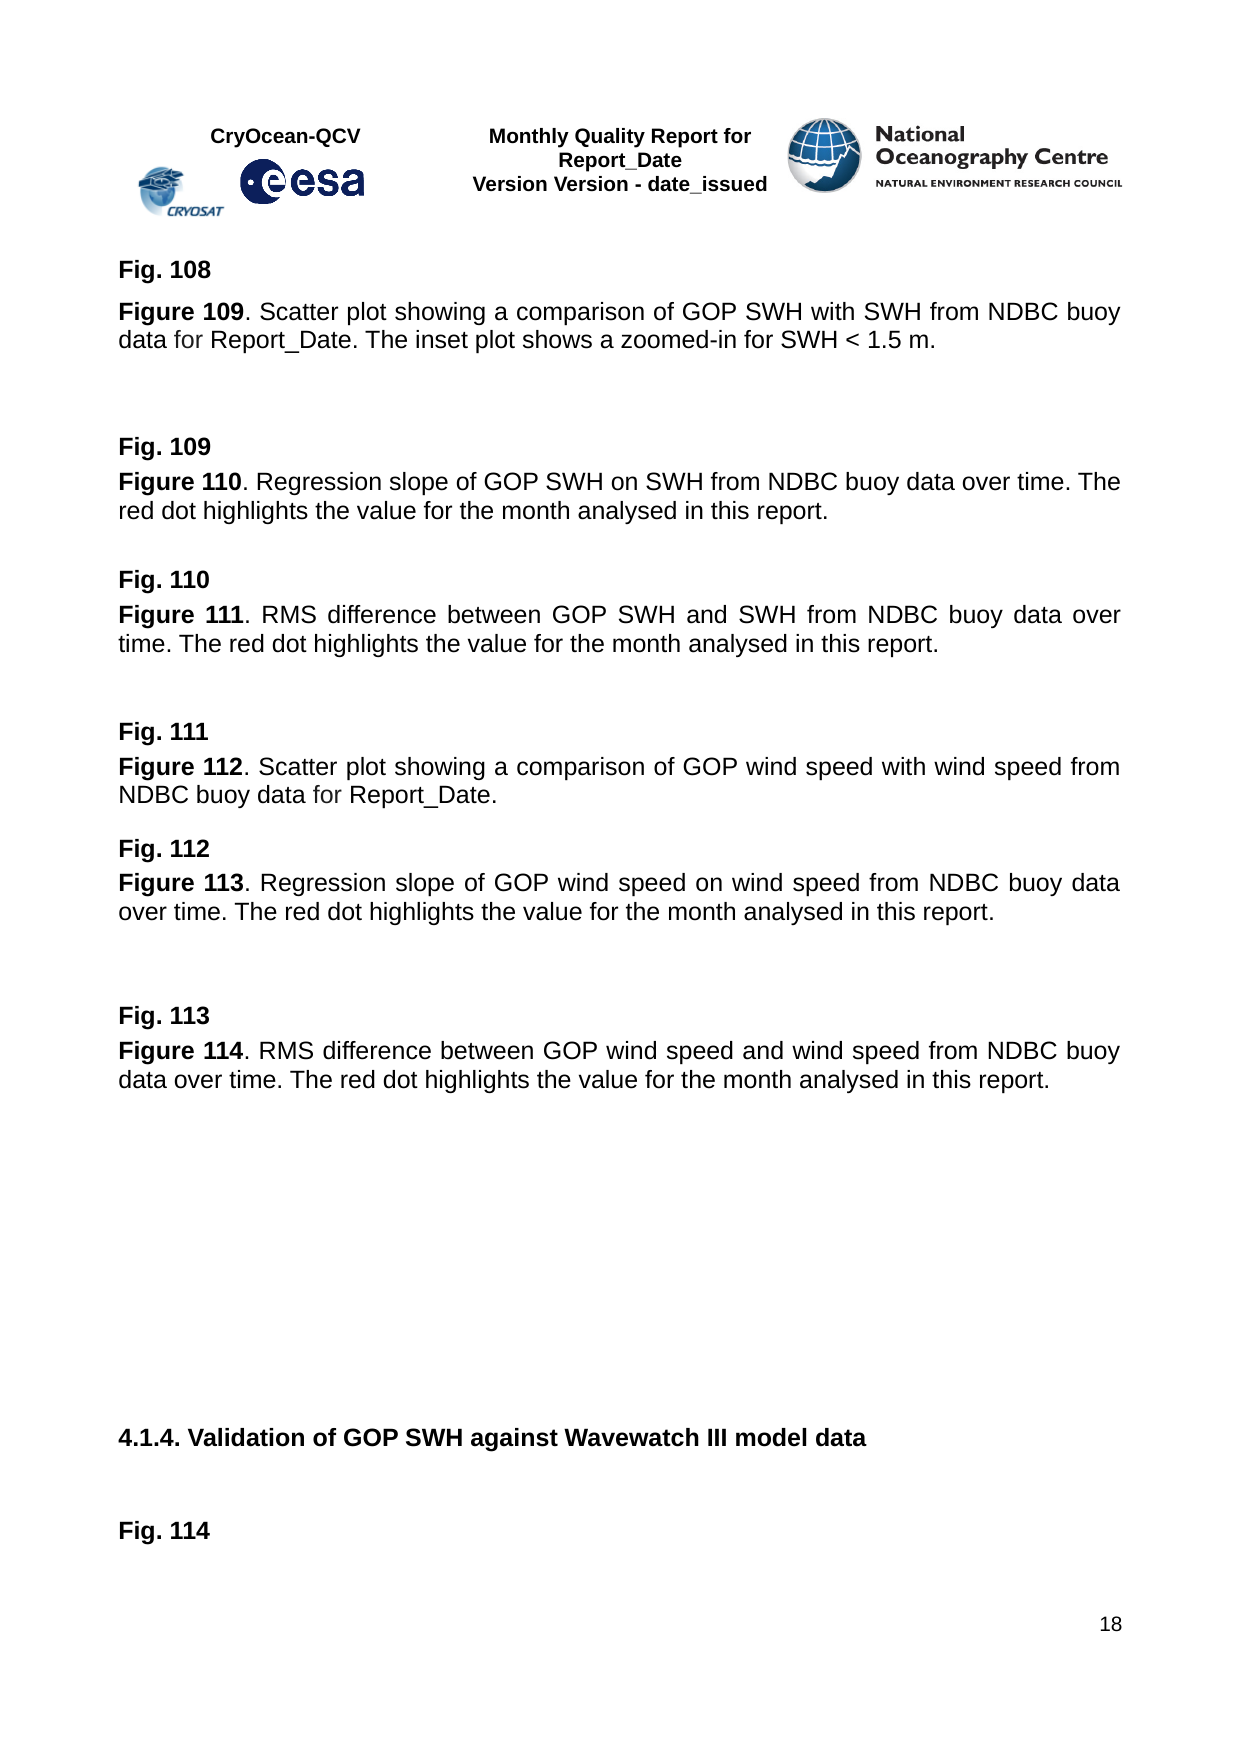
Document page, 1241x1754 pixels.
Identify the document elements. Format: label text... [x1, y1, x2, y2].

text Fig. 112 [118, 834, 1122, 862]
text Fig. 108 [118, 255, 1122, 284]
text Figure 114. RMS difference between GOP wind speed and wind speed from NDBC buoy data over time. The red dot highlights the value for the month analysed in this report. [118, 1036, 1122, 1093]
text Figure 110. Regression slope of GOP SWH on SWH from NDBC buoy data over time. The red dot highlights the value for the month analysed in this report. [118, 467, 1122, 524]
text 4.1.4. Validation of GOP SWH against Wavewatch III model data [118, 1423, 1122, 1452]
picture [787, 118, 1123, 193]
text Figure 109. Scatter plot showing a comparison of GOP SWH with SWH from NDBC buoy data for Report_Date. The inset plot shows a zoomed-in for SWH < 1.5 m. [118, 296, 1122, 354]
text Fig. 114 [118, 1516, 1122, 1545]
text Fig. 111 [118, 717, 1122, 746]
text Fig. 113 [118, 1001, 1122, 1030]
text Fig. 109 [118, 432, 1122, 461]
text Figure 111. RMS difference between GOP SWH and SWH from NDBC buoy data over time. The red dot highlights the value for the month analysed in this report. [118, 600, 1122, 657]
text Figure 113. Regression slope of GOP wind speed on wind speed from NDBC buoy data over time. The red dot highlights the value for the month analysed in this report. [118, 868, 1122, 926]
text Figure 112. Scatter plot showing a comparison of GOP wind speed with wind speed from NDBC buoy data for Report_Date. [118, 751, 1122, 809]
picture [118, 159, 364, 224]
text Fig. 110 [118, 565, 1122, 594]
